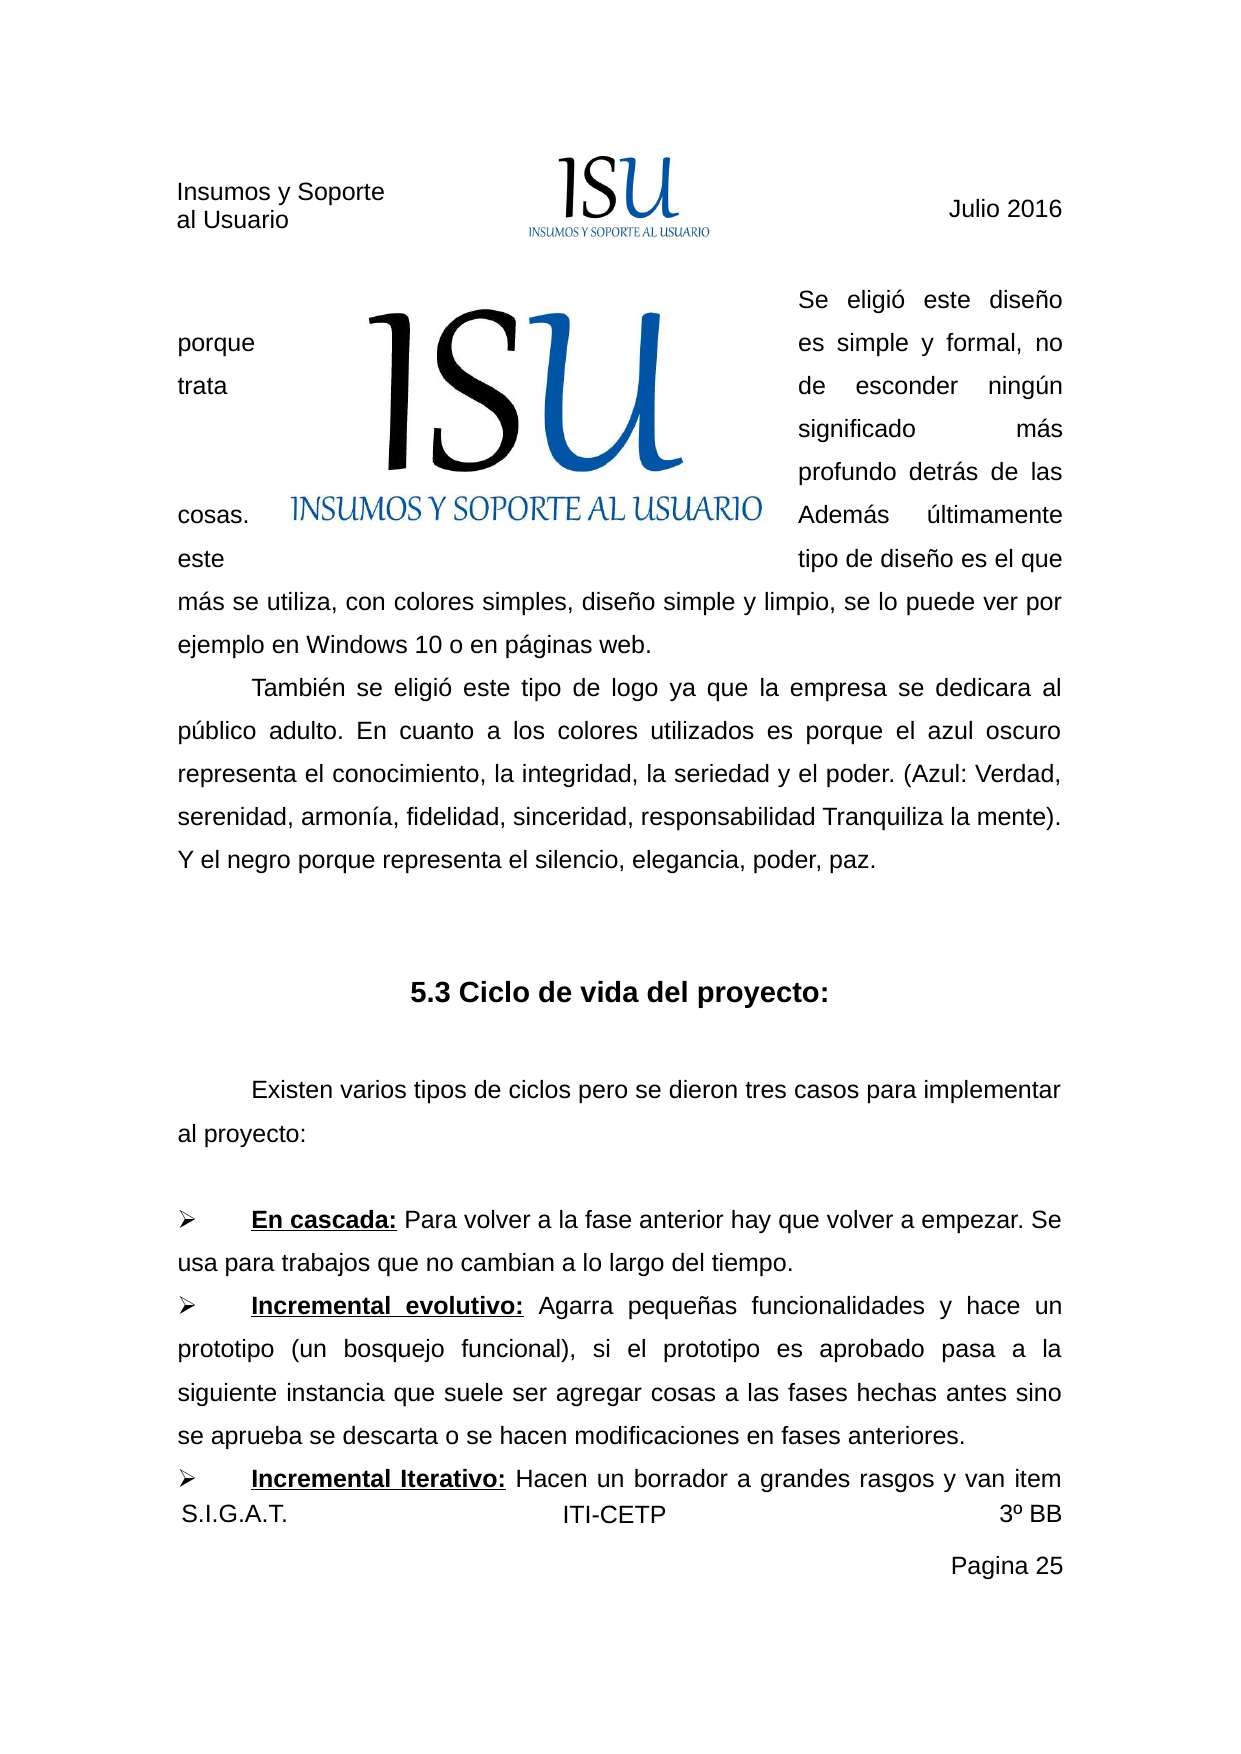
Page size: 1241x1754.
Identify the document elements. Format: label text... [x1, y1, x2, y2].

text También se eligió este tipo de logo ya que la empresa se dedicara al público adulto. En cuanto a los colores utilizados es porque el azul oscuro representa el conocimiento, la integridad, la seriedad y el poder. (Azul: Verdad, serenidad, armonía, fidelidad, sinceridad, responsabilidad Tranquiliza la mente). Y el negro porque representa el silencio, elegancia, poder, paz. [177, 673, 1063, 874]
list Incremental evolutivo: Agarra pequeñas funcionalidades y hace un prototipo (un bosquejo funcional), si el prototipo es aprobado pasa a la siguiente instancia que suele ser agregar cosas a las fases hechas antes sino se aprueba se descarta o se hacen modificaciones en fases anteriores. [177, 1291, 1063, 1449]
text Se eligió este diseño porque es simple y formal, no trata de esconder ningún significado más profundo detrás de las cosas. Además últimamente este tipo de diseño es el que más se utiliza, con colores simples, diseño simple y limpio, se lo puede ver por ejemplo en Windows 10 o en páginas web. [177, 285, 1063, 658]
text 5.3 Ciclo de vida del proyecto: [177, 975, 1063, 1008]
list En cascada: Para volver a la fase anterior hay que volver a empezar. Se usa para trabajos que no cambian a lo largo del tiempo. [177, 1205, 1063, 1277]
list Incremental Iterativo: Hacen un borrador a grandes rasgos y van item [177, 1464, 1063, 1493]
text Existen varios tipos de ciclos pero se dieron tres casos para implementar al proyecto: [177, 1075, 1063, 1147]
